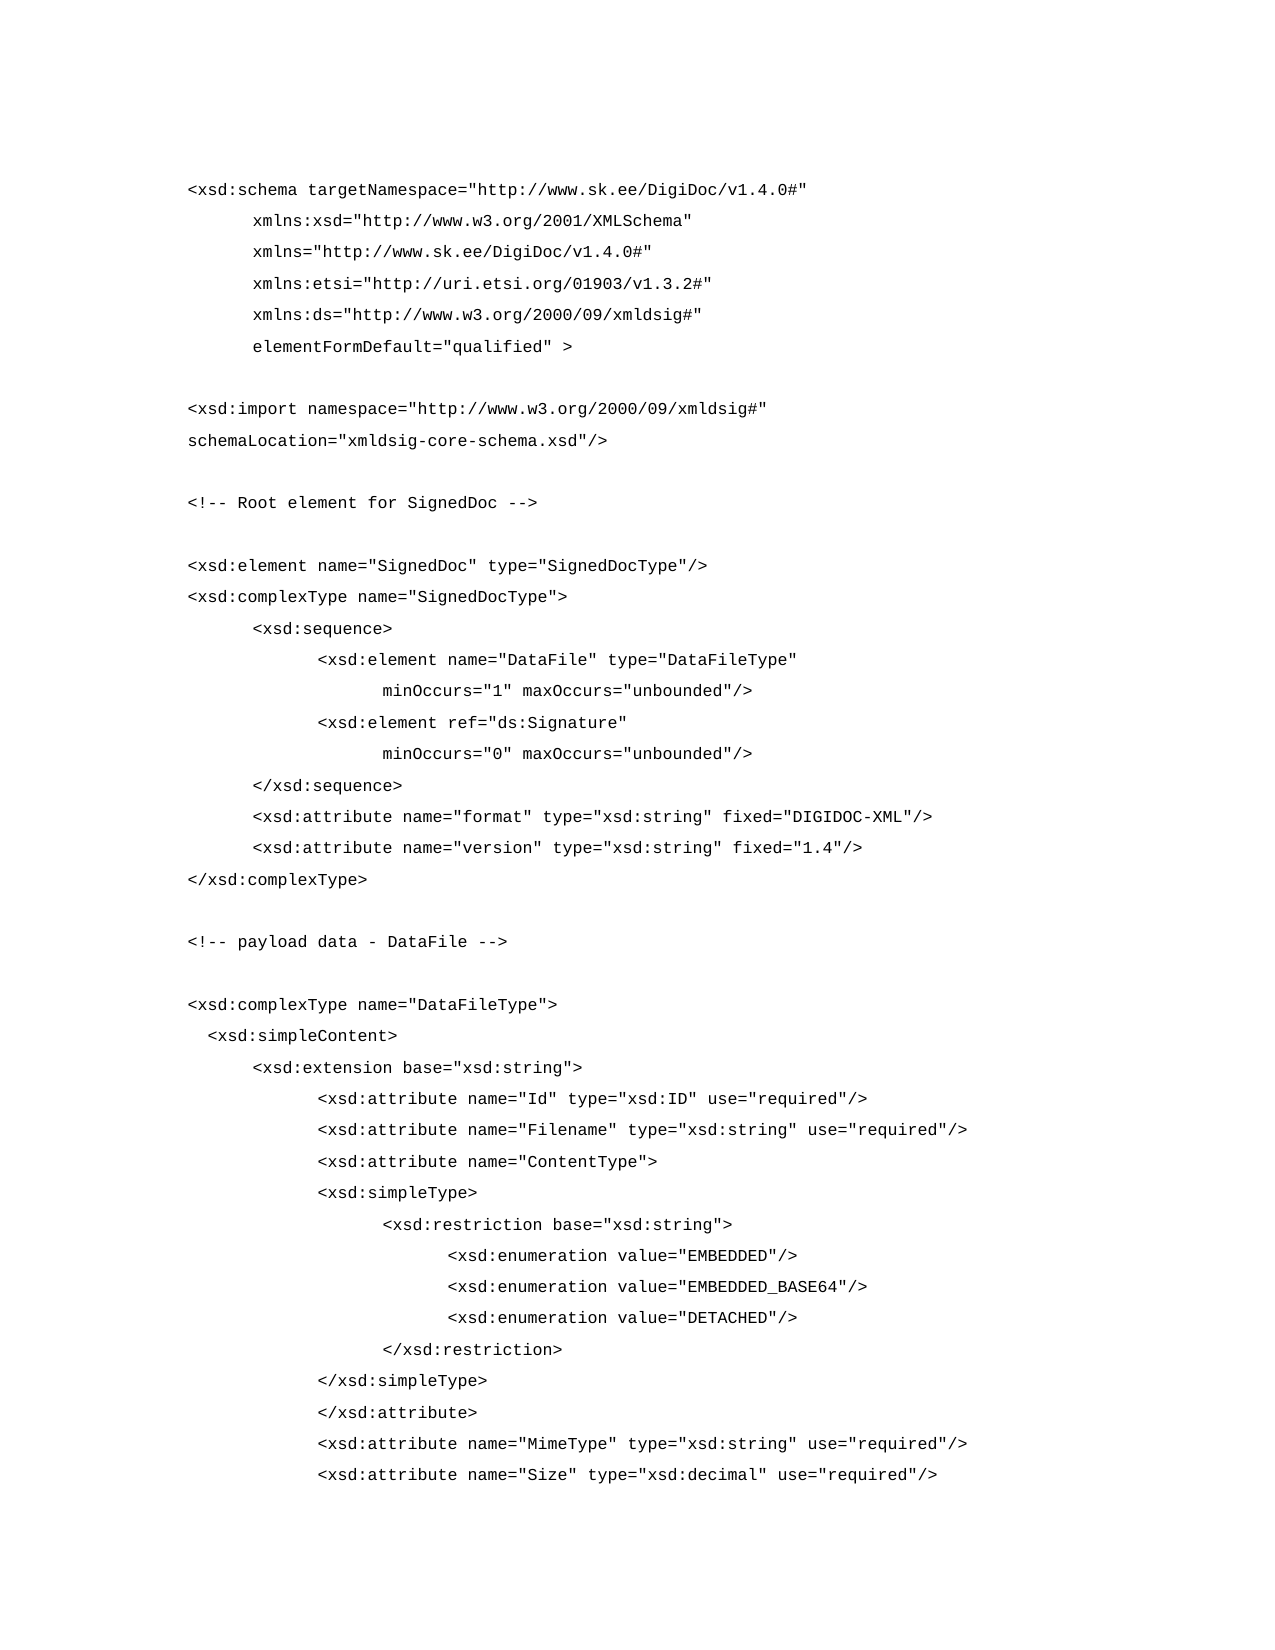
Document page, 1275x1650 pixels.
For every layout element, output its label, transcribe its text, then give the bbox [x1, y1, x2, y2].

text <xsd:attribute name="Size" type="xsd:decimal" use="required"/> [187, 1467, 1087, 1486]
text <!-- payload data - DataFile --> [187, 934, 1087, 953]
text <xsd:import namespace="http://www.w3.org/2000/09/xmldsig#" [187, 401, 1087, 420]
text <xsd:schema targetNamespace="http://www.sk.ee/DigiDoc/v1.4.0#" [187, 181, 1087, 200]
text </xsd:simpleType> [187, 1373, 1087, 1392]
text <xsd:simpleType> [187, 1185, 1087, 1203]
text <xsd:attribute name="version" type="xsd:string" fixed="1.4"/> [187, 840, 1087, 859]
text </xsd:sequence> [187, 777, 1087, 796]
text <xsd:simpleContent> [187, 1028, 1087, 1047]
text <xsd:complexType name="DataFileType"> [187, 997, 1087, 1015]
text <xsd:element ref="ds:Signature" [187, 714, 1087, 733]
text elementFormDefault="qualified" > [187, 338, 1087, 357]
text xmlns:xsd="http://www.w3.org/2001/XMLSchema" [187, 213, 1087, 232]
text <xsd:element name="DataFile" type="DataFileType" [187, 652, 1087, 671]
text <xsd:attribute name="Id" type="xsd:ID" use="required"/> [187, 1091, 1087, 1109]
text <xsd:complexType name="SignedDocType"> [187, 589, 1087, 608]
text <xsd:enumeration value="DETACHED"/> [187, 1310, 1087, 1329]
text <!-- Root element for SignedDoc --> [187, 495, 1087, 514]
text </xsd:restriction> [187, 1341, 1087, 1360]
text <xsd:restriction base="xsd:string"> [187, 1216, 1087, 1235]
text xmlns="http://www.sk.ee/DigiDoc/v1.4.0#" [187, 244, 1087, 263]
text <xsd:attribute name="Filename" type="xsd:string" use="required"/> [187, 1122, 1087, 1141]
text <xsd:extension base="xsd:string"> [187, 1059, 1087, 1078]
text <xsd:enumeration value="EMBEDDED_BASE64"/> [187, 1279, 1087, 1298]
text minOccurs="0" maxOccurs="unbounded"/> [187, 746, 1087, 764]
text <xsd:element name="SignedDoc" type="SignedDocType"/> [187, 558, 1087, 576]
text minOccurs="1" maxOccurs="unbounded"/> [187, 683, 1087, 702]
text <xsd:attribute name="MimeType" type="xsd:string" use="required"/> [187, 1436, 1087, 1454]
text <xsd:enumeration value="EMBEDDED"/> [187, 1247, 1087, 1266]
text xmlns:etsi="http://uri.etsi.org/01903/v1.3.2#" [187, 275, 1087, 294]
text </xsd:attribute> [187, 1404, 1087, 1423]
text xmlns:ds="http://www.w3.org/2000/09/xmldsig#" [187, 307, 1087, 326]
text <xsd:attribute name="format" type="xsd:string" fixed="DIGIDOC-XML"/> [187, 808, 1087, 827]
text <xsd:attribute name="ContentType"> [187, 1153, 1087, 1172]
text </xsd:complexType> [187, 871, 1087, 890]
text schemaLocation="xmldsig-core-schema.xsd"/> [187, 432, 1087, 451]
text <xsd:sequence> [187, 620, 1087, 639]
